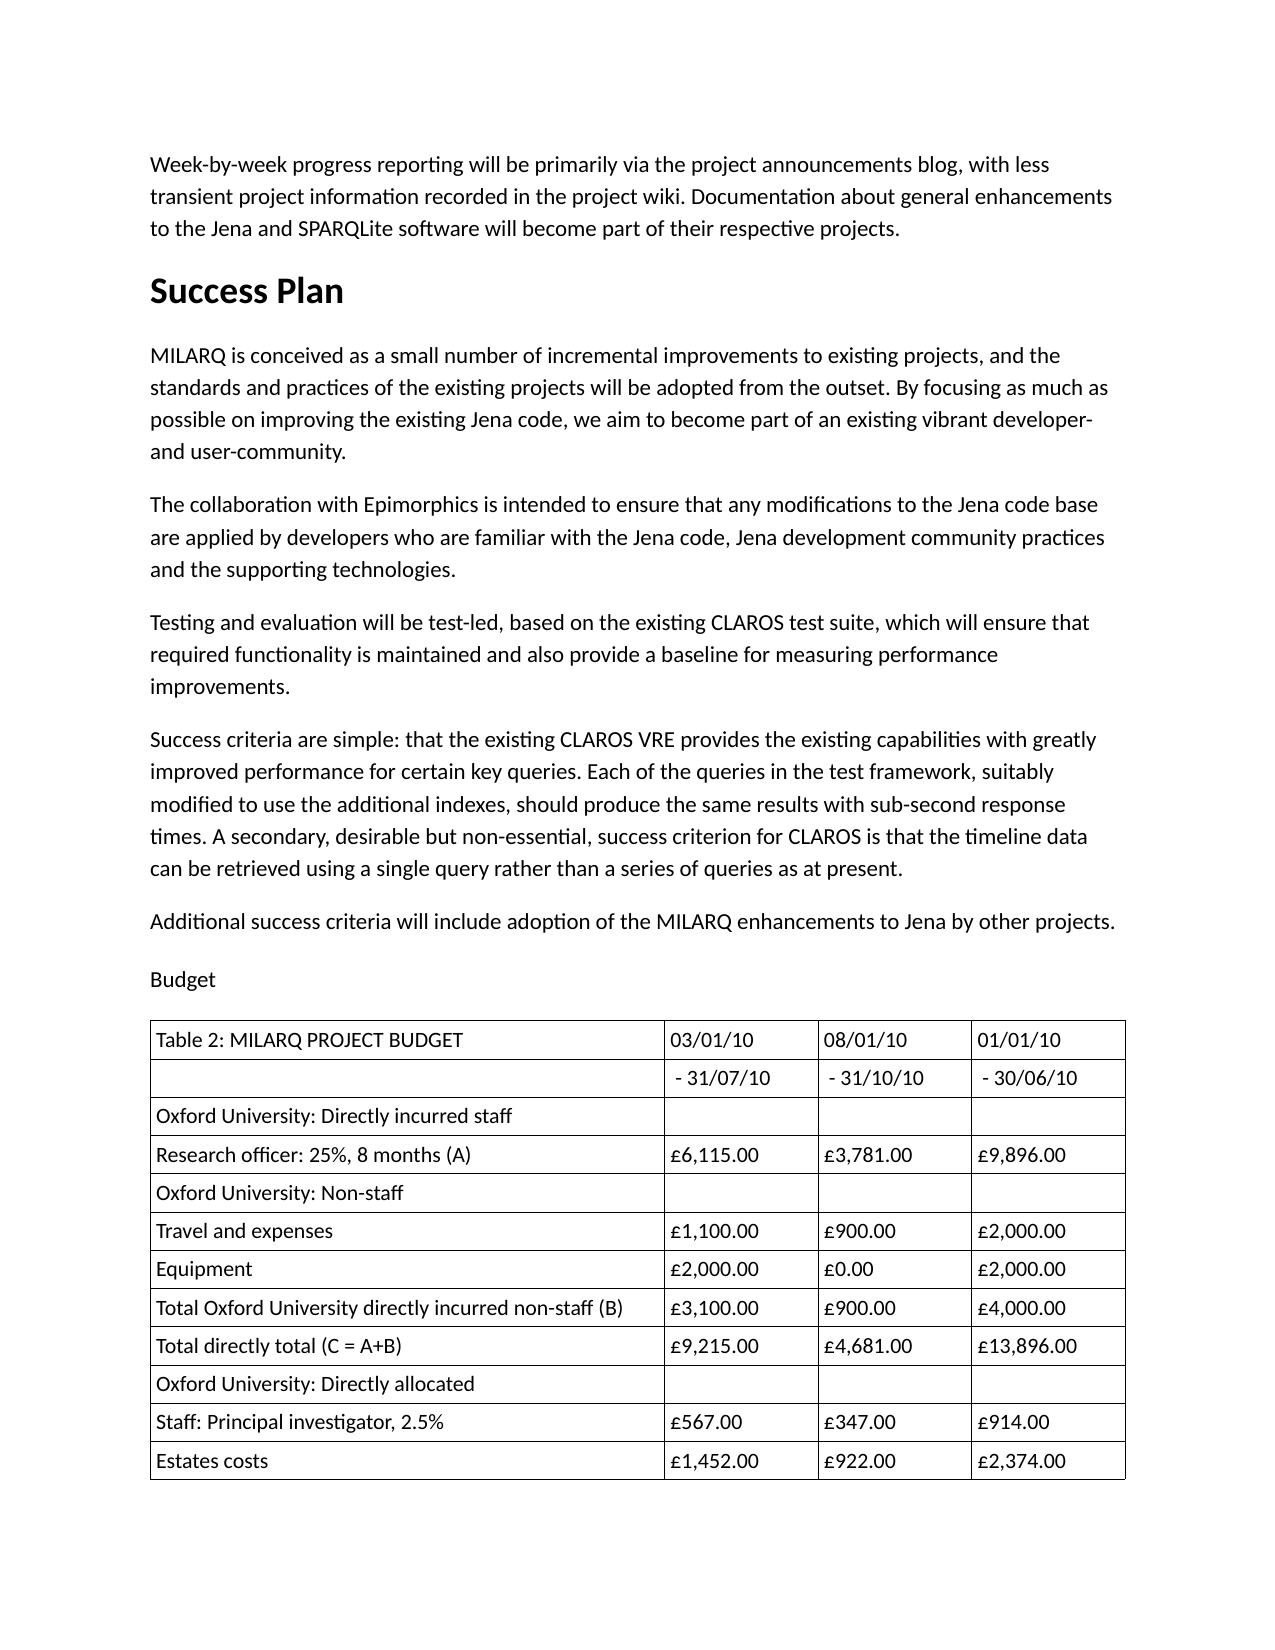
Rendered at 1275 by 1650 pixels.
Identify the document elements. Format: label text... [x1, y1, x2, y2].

table_cell £2,374.00 [972, 1442, 1125, 1479]
text The collaboration with Epimorphics is intended to ensure that any modifications to the Jena code base are applied by developers who are familiar with the Jena code, Jena development community practices and the supporting technologies. [150, 491, 1125, 583]
table_cell £1,100.00 [665, 1213, 818, 1250]
table_cell £9,215.00 [665, 1327, 818, 1364]
table_cell Total directly total (C = A+B) [151, 1327, 664, 1364]
table_cell [972, 1174, 1125, 1212]
table_cell £9,896.00 [972, 1136, 1125, 1173]
table_cell £4,681.00 [819, 1327, 971, 1364]
table_cell [665, 1098, 818, 1135]
table_cell Total Oxford University directly incurred non-staff (B) [151, 1289, 664, 1326]
table_cell £2,000.00 [972, 1251, 1125, 1288]
table_cell [819, 1174, 971, 1212]
table_cell £0.00 [819, 1251, 971, 1288]
table_cell £1,452.00 [665, 1442, 818, 1479]
table_cell Travel and expenses [151, 1213, 664, 1250]
table_cell [151, 1060, 664, 1097]
table_cell £6,115.00 [665, 1136, 818, 1173]
table_cell [665, 1174, 818, 1212]
table_cell £900.00 [819, 1213, 971, 1250]
table_cell [665, 1366, 818, 1403]
table_cell £3,781.00 [819, 1136, 971, 1173]
text Testing and evaluation will be test-led, based on the existing CLAROS test suite, which will ensure that required functionality is maintained and also provide a baseline for measuring performance improvements. [150, 608, 1125, 700]
table_cell £13,896.00 [972, 1327, 1125, 1364]
table_cell £347.00 [819, 1404, 971, 1441]
table_cell Staff: Principal investigator, 2.5% [151, 1404, 664, 1441]
table_cell Research officer: 25%, 8 months (A) [151, 1136, 664, 1173]
text Additional success criteria will include adoption of the MILARQ enhancements to Jena by other projects. [150, 907, 1125, 935]
table_cell [819, 1098, 971, 1135]
table_header 01/08/10 [819, 1021, 971, 1059]
table_cell [819, 1366, 971, 1403]
table_cell [972, 1098, 1125, 1135]
table_cell Oxford University: Directly incurred staff [151, 1098, 664, 1135]
table_cell Estates costs [151, 1442, 664, 1479]
table_cell - 31/07/10 [665, 1060, 818, 1097]
table_cell [972, 1366, 1125, 1403]
table_cell £900.00 [819, 1289, 971, 1326]
table_cell £567.00 [665, 1404, 818, 1441]
table_cell Oxford University: Directly allocated [151, 1366, 664, 1403]
table_cell Equipment [151, 1251, 664, 1288]
subtitle Budget [150, 960, 1125, 994]
table_cell - 31/10/10 [819, 1060, 971, 1097]
table_header 01/03/10 [665, 1021, 818, 1059]
text Success Plan [150, 267, 1125, 313]
table_cell Oxford University: Non-staff [151, 1174, 664, 1212]
table_cell £914.00 [972, 1404, 1125, 1441]
table_cell £2,000.00 [972, 1213, 1125, 1250]
table_cell £2,000.00 [665, 1251, 818, 1288]
table_header Table 2: MILARQ PROJECT BUDGET [151, 1021, 664, 1059]
table_cell £4,000.00 [972, 1289, 1125, 1326]
table_header 01/01/10 [972, 1021, 1125, 1059]
table_cell - 30/06/10 [972, 1060, 1125, 1097]
table_cell £3,100.00 [665, 1289, 818, 1326]
text MILARQ is conceived as a small number of incremental improvements to existing projects, and the standards and practices of the existing projects will be adopted from the outset. By focusing as much as possible on improving the existing Jena code, we aim to become part of an existing vibrant developer- and user-community. [150, 341, 1125, 466]
text Week-by-week progress reporting will be primarily via the project announcements blog, with less transient project information recorded in the project wiki. Documentation about general enhancements to the Jena and SPARQLite software will become part of their respective projects. [150, 150, 1125, 242]
text Success criteria are simple: that the existing CLAROS VRE provides the existing capabilities with greatly improved performance for certain key queries. Each of the queries in the test framework, suitably modified to use the additional indexes, should produce the same results with sub-second response times. A secondary, desirable but non-essential, success criterion for CLAROS is that the timeline data can be retrieved using a single query rather than a series of queries as at present. [150, 725, 1125, 882]
table_cell £922.00 [819, 1442, 971, 1479]
